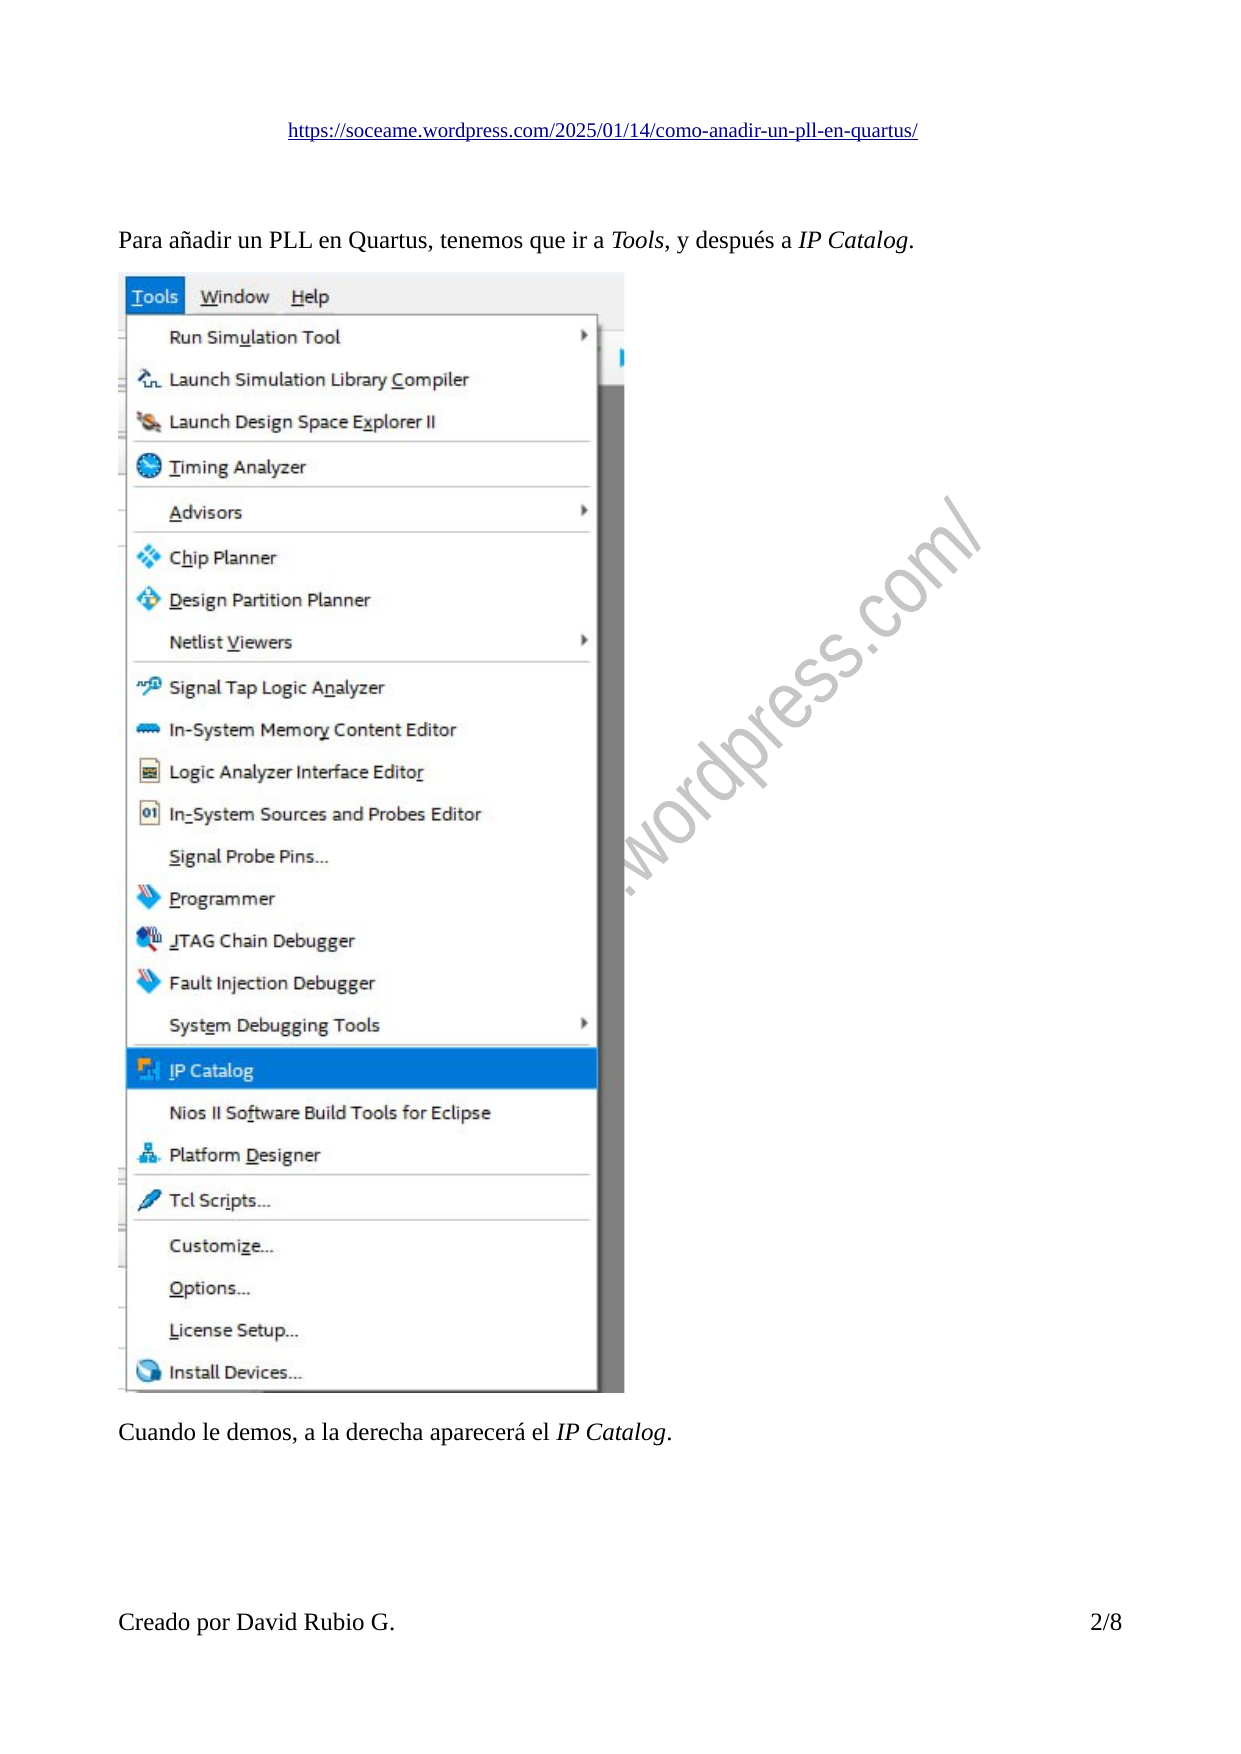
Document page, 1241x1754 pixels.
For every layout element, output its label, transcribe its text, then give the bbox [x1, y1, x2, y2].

text Para añadir un PLL en Quartus, tenemos que ir a Tools, y después a IP Catalog. [118, 225, 1122, 253]
text Cuando le demos, a la derecha aparecerá el IP Catalog. [118, 1417, 1122, 1446]
picture [118, 272, 625, 1393]
